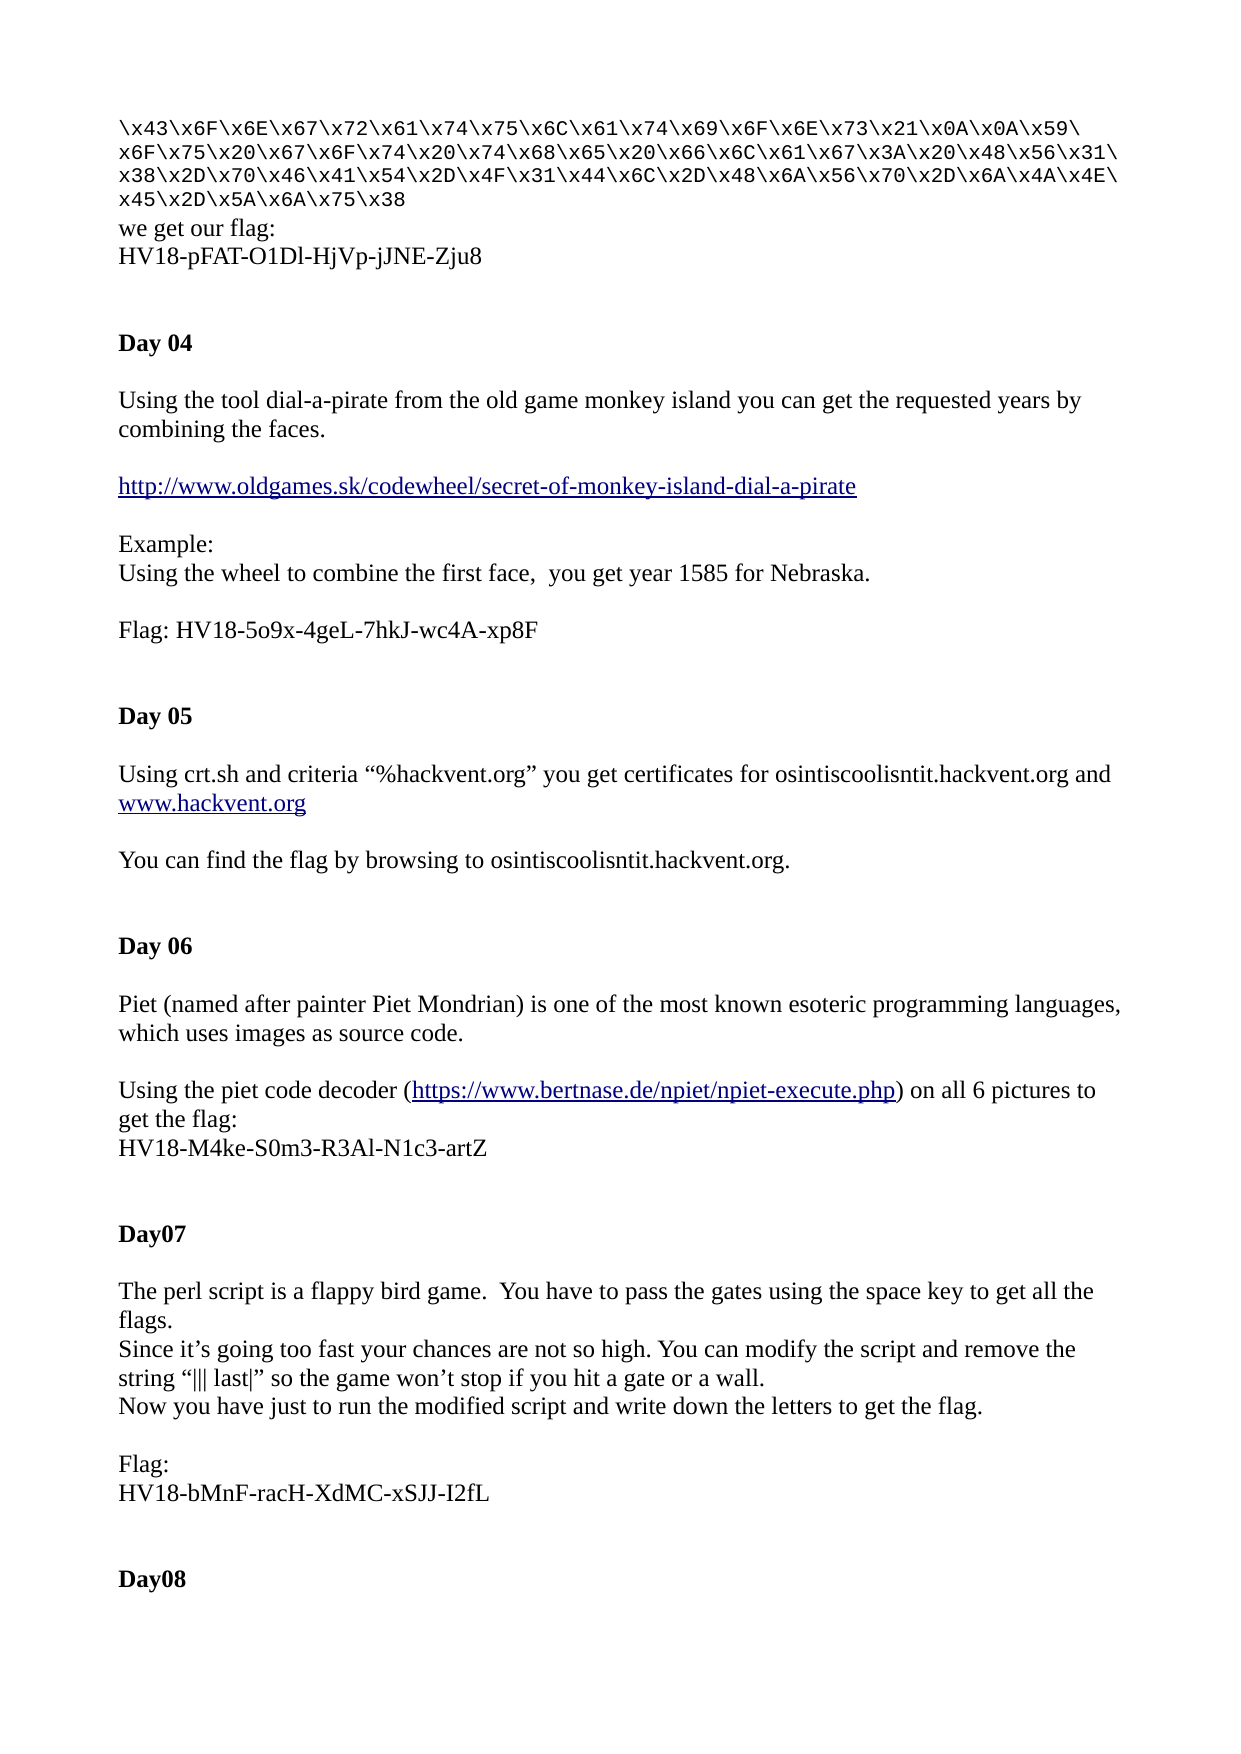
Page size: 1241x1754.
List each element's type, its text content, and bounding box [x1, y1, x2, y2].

text The perl script is a flappy bird game. You have to pass the gates using the space key to get all the flags. [118, 1276, 1122, 1334]
text we get our flag: [118, 213, 1122, 241]
text Flag: [118, 1449, 1122, 1478]
text You can find the flag by browsing to osintiscoolisntit.hackvent.org. [118, 845, 1122, 874]
text Using the wheel to combine the first face, you get year 1585 for Nebraska. [118, 558, 1122, 586]
text Example: [118, 529, 1122, 558]
text Using crt.sh and criteria “%hackvent.org” you get certificates for osintiscoolisntit.hackvent.org and www.hackvent.org [118, 759, 1122, 816]
text Piet (named after painter Piet Mondrian) is one of the most known esoteric programming languages, which uses images as source code. [118, 989, 1122, 1046]
text Day 06 [118, 931, 1122, 960]
text HV18-bMnF-racH-XdMC-xSJJ-I2fL [118, 1478, 1122, 1506]
text Since it’s going too fast your chances are not so high. You can modify the script and remove the string “||| last|” so the game won’t stop if you hit a gate or a wall. [118, 1334, 1122, 1391]
text \x43\x6F\x6E\x67\x72\x61\x74\x75\x6C\x61\x74\x69\x6F\x6E\x73\x21\x0A\x0A\x59\x6F\x75\x20\x67\x6F\x74\x20\x74\x68\x65\x20\x66\x6C\x61\x67\x3A\x20\x48\x56\x31\x38\x2D\x70\x46\x41\x54\x2D\x4F\x31\x44\x6C\x2D\x48\x6A\x56\x70\x2D\x6A\x4A\x4E\x45\x2D\x5A\x6A\x75\x38 [118, 118, 1122, 213]
text Day08 [118, 1564, 1122, 1593]
text Using the piet code decoder (https://www.bertnase.de/npiet/npiet-execute.php) on all 6 pictures to get the flag: [118, 1075, 1122, 1133]
text Day 04 [118, 328, 1122, 356]
text Day07 [118, 1219, 1122, 1248]
text HV18-M4ke-S0m3-R3Al-N1c3-artZ [118, 1133, 1122, 1161]
text http://www.oldgames.sk/codewheel/secret-of-monkey-island-dial-a-pirate [118, 471, 1122, 500]
text HV18-pFAT-O1Dl-HjVp-jJNE-Zju8 [118, 241, 1122, 270]
text Flag: HV18-5o9x-4geL-7hkJ-wc4A-xp8F [118, 615, 1122, 644]
text Using the tool dial-a-pirate from the old game monkey island you can get the requested years by combining the faces. [118, 385, 1122, 443]
text Now you have just to run the modified script and write down the letters to get the flag. [118, 1391, 1122, 1420]
text Day 05 [118, 701, 1122, 730]
